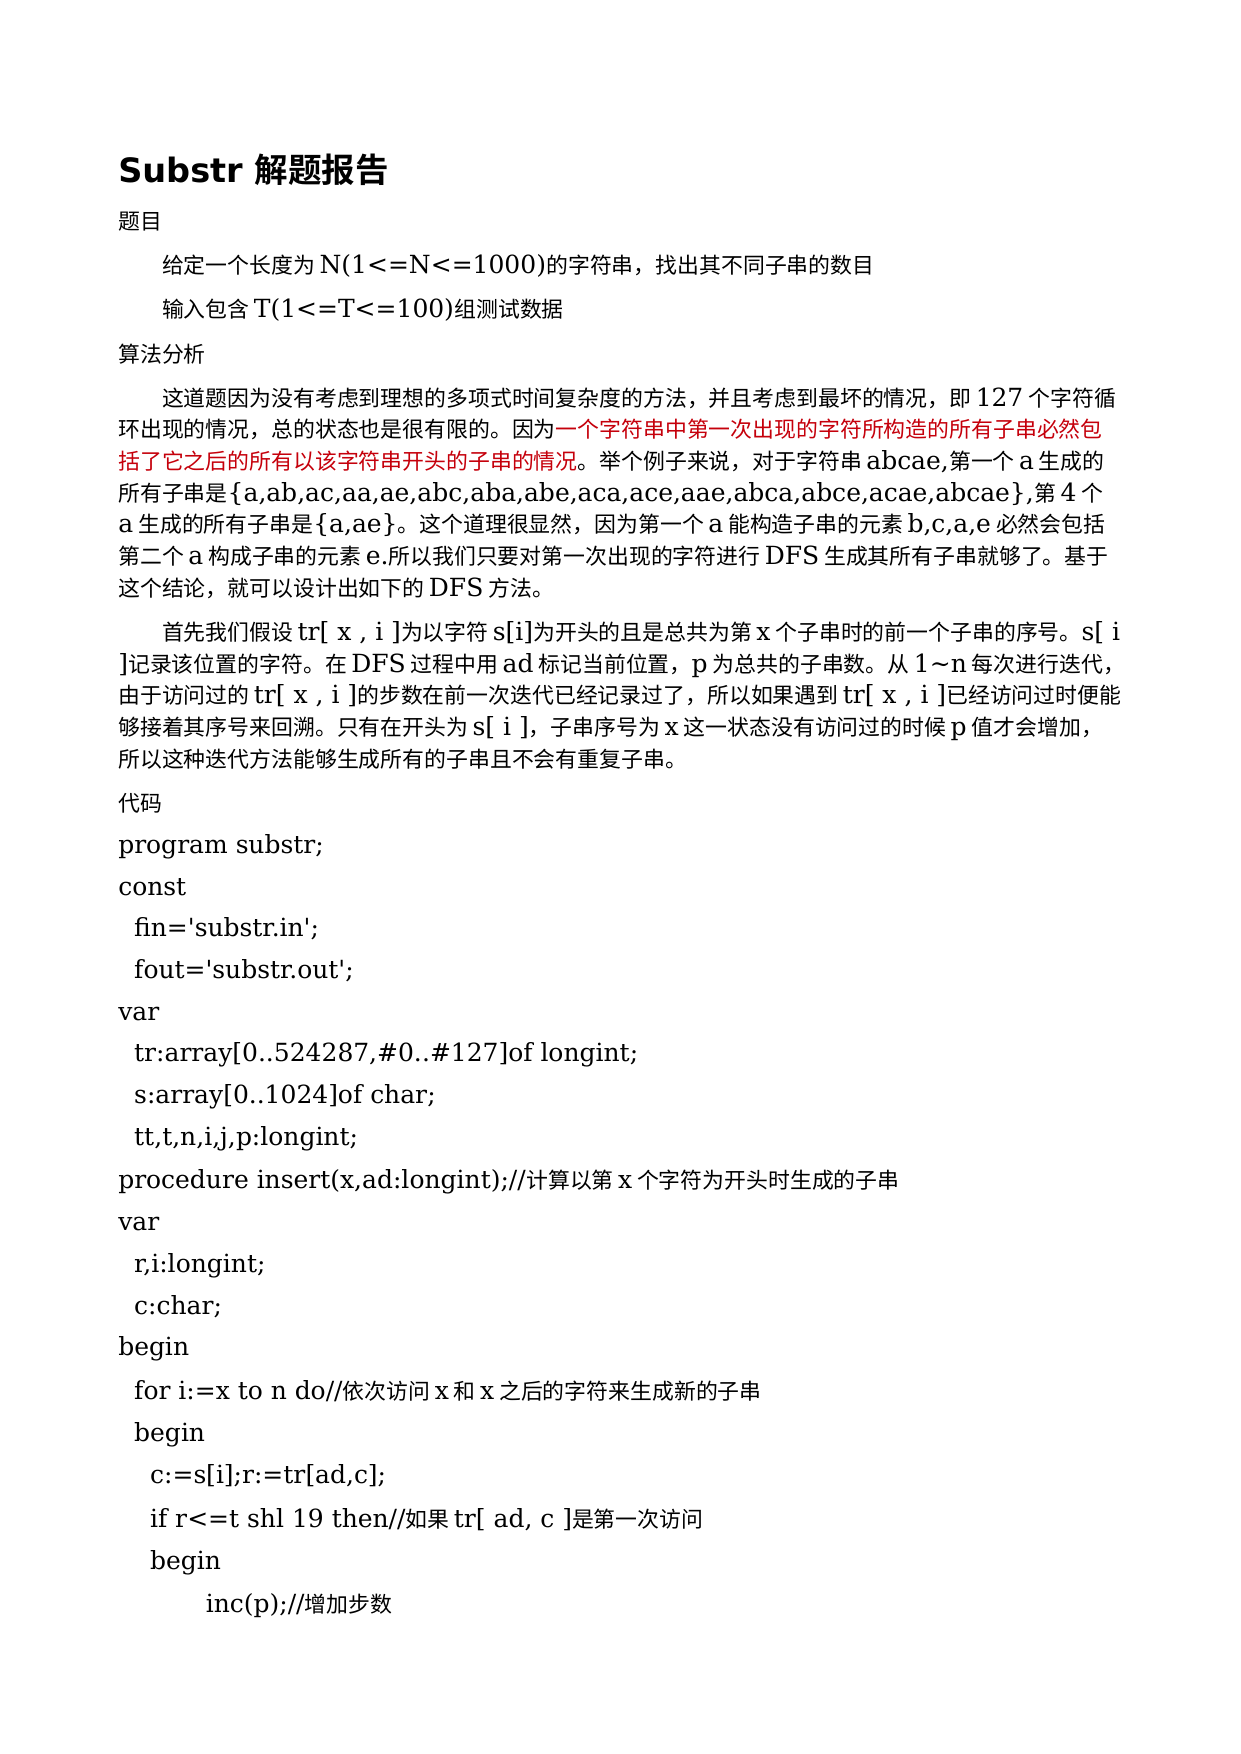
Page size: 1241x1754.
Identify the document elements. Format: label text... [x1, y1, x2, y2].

text 这道题因为没有考虑到理想的多项式时间复杂度的方法，并且考虑到最坏的情况，即127个字符循环出现的情况，总的状态也是很有限的。因为一个字符串中第一次出现的字符所构造的所有子串必然包括了它之后的所有以该字符串开头的子串的情况。举个例子来说，对于字符串abcae,第一个a生成的所有子串是{a,ab,ac,aa,ae,abc,aba,abe,aca,ace,aae,abca,abce,acae,abcae},第4个a生成的所有子串是{a,ae}。这个道理很显然，因为第一个a能构造子串的元素b,c,a,e必然会包括第二个a构成子串的元素e.所以我们只要对第一次出现的字符进行DFS生成其所有子串就够了。基于这个结论，就可以设计出如下的DFS方法。 [118, 381, 1122, 602]
text 代码 [118, 786, 1122, 817]
text procedure insert(x,ad:longint);//计算以第x个字符为开头时生成的子串 [118, 1163, 1122, 1195]
text 输入包含T(1<=T<=100)组测试数据 [118, 292, 1122, 324]
text begin [118, 1332, 1122, 1362]
text const [118, 872, 1122, 901]
text for i:=x to n do//依次访问x和x之后的字符来生成新的子串 [118, 1374, 1122, 1406]
text inc(p);//增加步数 [118, 1587, 1122, 1619]
text 算法分析 [118, 337, 1122, 368]
text 给定一个长度为N(1<=N<=1000)的字符串，找出其不同子串的数目 [118, 248, 1122, 280]
text begin [118, 1546, 1122, 1575]
text fin='substr.in'; [118, 913, 1122, 942]
text if r<=t shl 19 then//如果tr[ ad, c ]是第一次访问 [118, 1502, 1122, 1533]
text s:array[0..1024]of char; [118, 1080, 1122, 1109]
text 题目 [118, 204, 1122, 236]
text tt,t,n,i,j,p:longint; [118, 1122, 1122, 1151]
text c:char; [118, 1291, 1122, 1320]
text var [118, 1207, 1122, 1237]
subtitle Substr 解题报告 [118, 143, 1122, 192]
text tr:array[0..524287,#0..#127]of longint; [118, 1038, 1122, 1067]
text begin [118, 1418, 1122, 1447]
text program substr; [118, 830, 1122, 859]
text var [118, 997, 1122, 1026]
text fout='substr.out'; [118, 955, 1122, 984]
text r,i:longint; [118, 1249, 1122, 1278]
text 首先我们假设tr[ x , i ]为以字符s[i]为开头的且是总共为第x个子串时的前一个子串的序号。s[ i ]记录该位置的字符。在DFS过程中用ad标记当前位置，p为总共的子串数。从1~n每次进行迭代，由于访问过的tr[ x , i ]的步数在前一次迭代已经记录过了，所以如果遇到tr[ x , i ]已经访问过时便能够接着其序号来回溯。只有在开头为s[ i ]，子串序号为x这一状态没有访问过的时候p值才会增加，所以这种迭代方法能够生成所有的子串且不会有重复子串。 [118, 615, 1122, 773]
text c:=s[i];r:=tr[ad,c]; [118, 1460, 1122, 1489]
